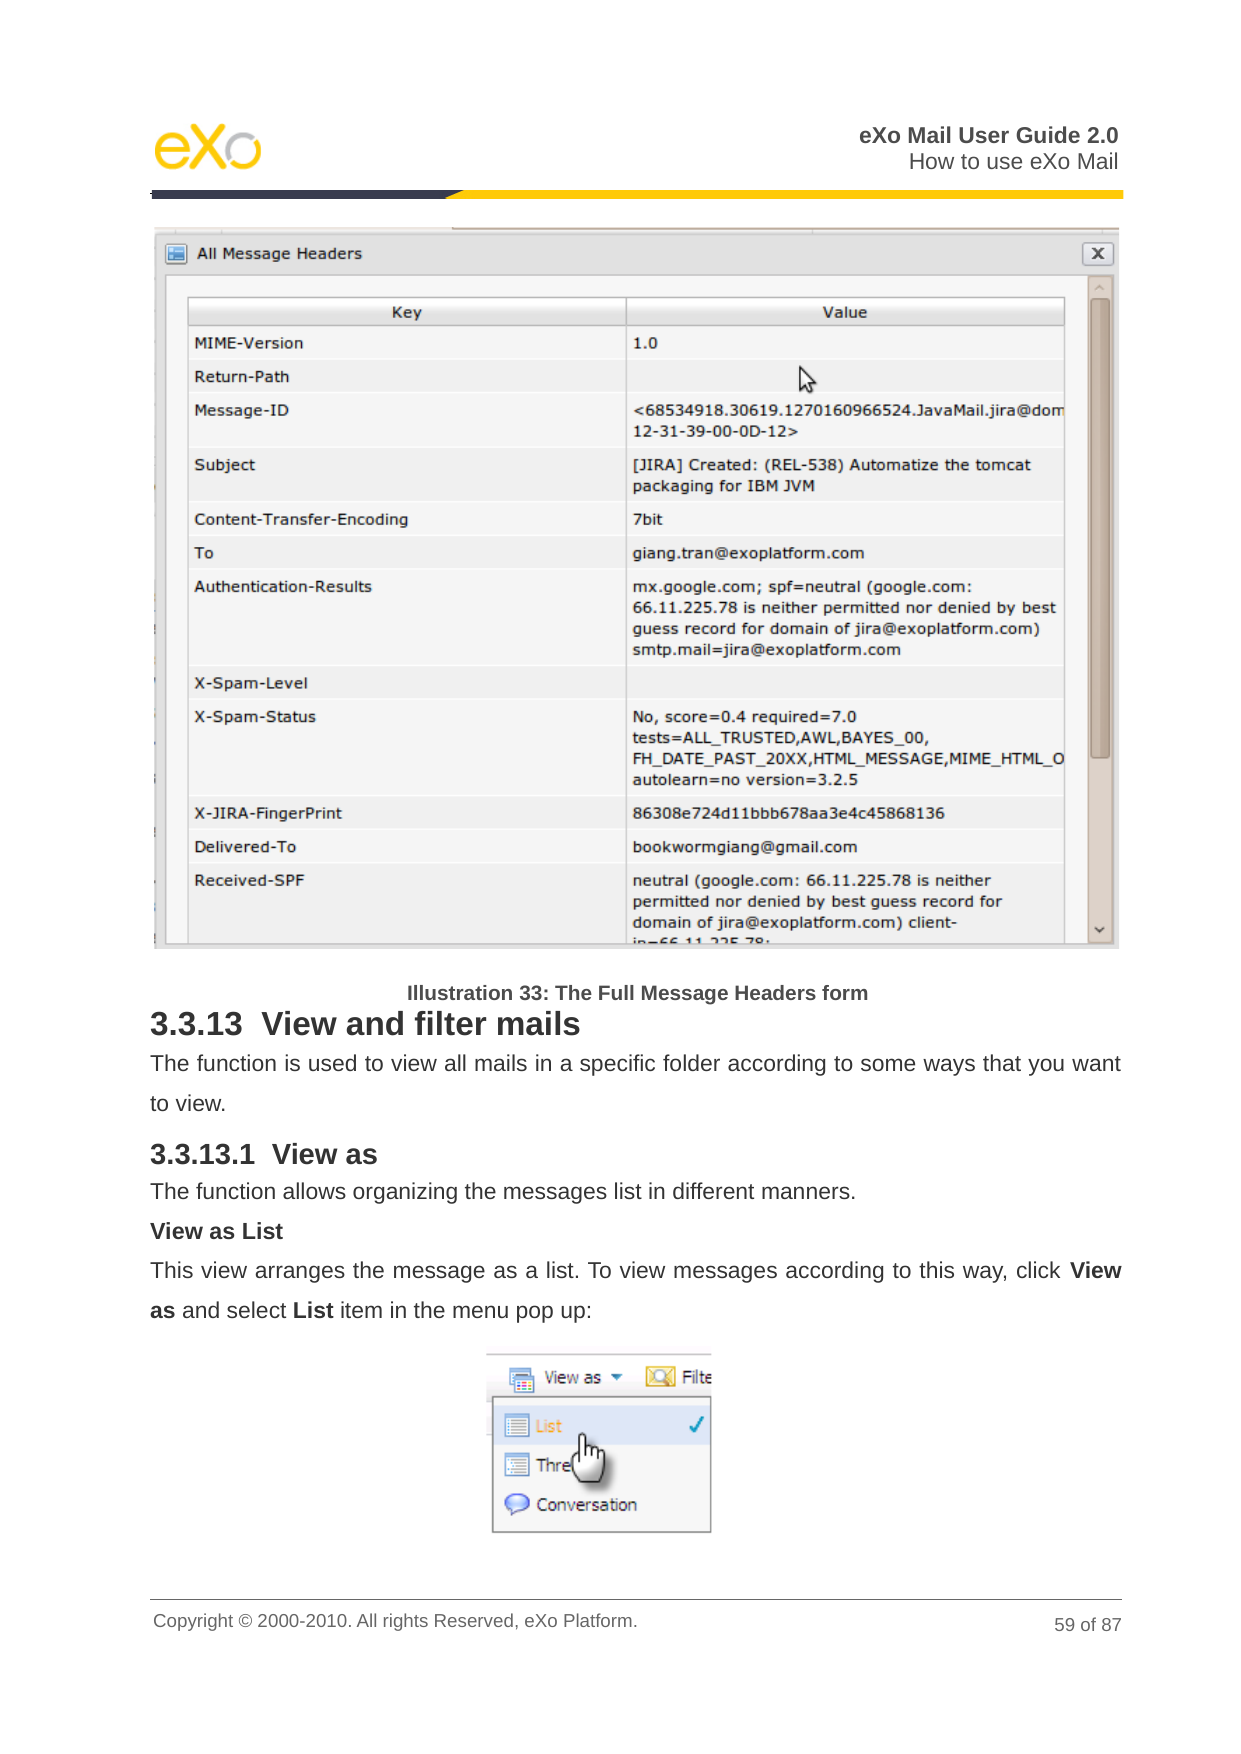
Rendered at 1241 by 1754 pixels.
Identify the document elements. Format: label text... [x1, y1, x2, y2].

subtitle View as [150, 1137, 1122, 1170]
text The function allows organizing the messages list in different manners. [150, 1178, 1122, 1204]
text This view arranges the message as a list. To view messages according to this way, click View as and select List item in the menu pop up: [150, 1257, 1122, 1323]
subtitle View and filter mails [150, 223, 1122, 1043]
subtitle View as List [150, 1217, 1122, 1244]
text The function is used to view all mails in a specific folder according to some ways that you want to view. [150, 1050, 1122, 1116]
picture [154, 227, 1120, 949]
text Illustration 33: The Full Message Headers form [154, 325, 1121, 1004]
picture [151, 190, 1124, 199]
picture [155, 123, 262, 170]
picture [486, 1346, 712, 1541]
